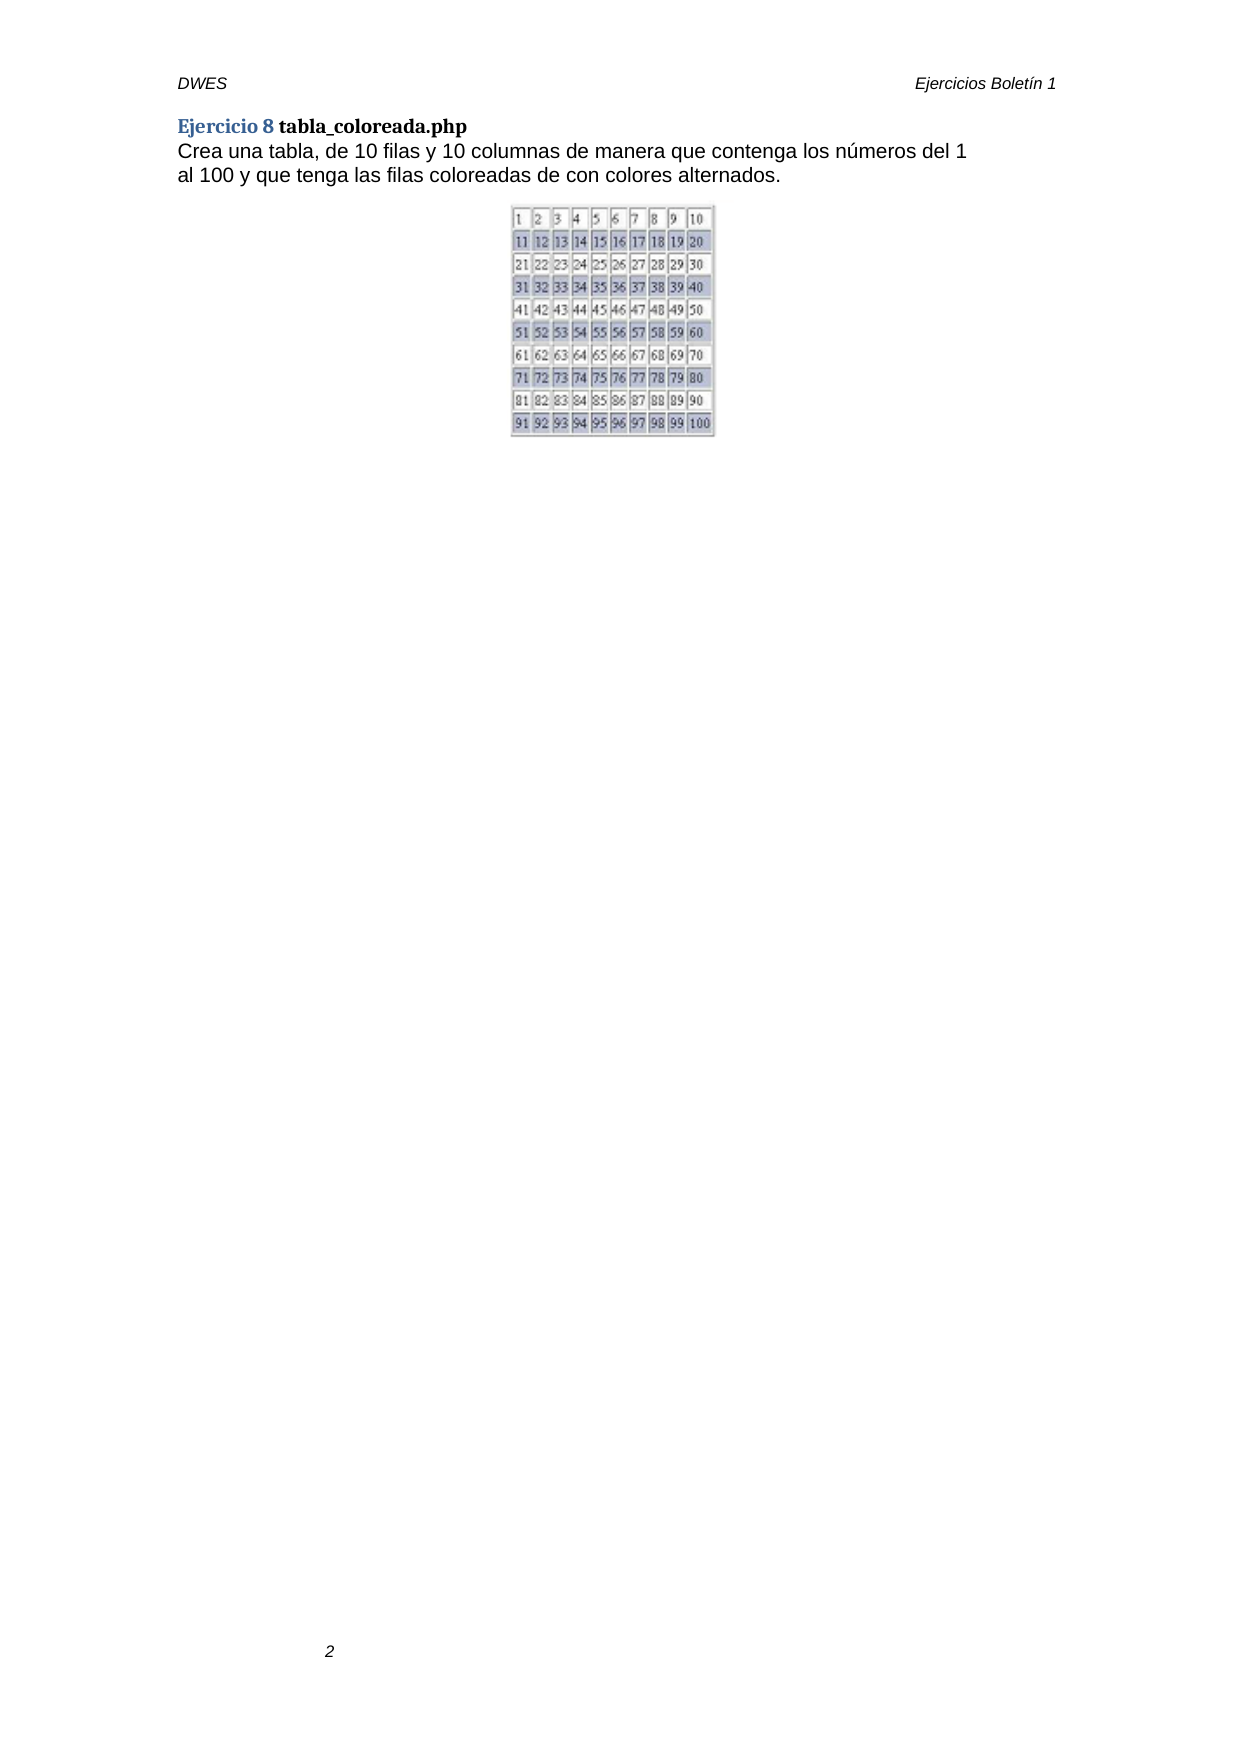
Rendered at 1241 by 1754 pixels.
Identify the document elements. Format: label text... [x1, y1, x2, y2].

picture [506, 199, 734, 458]
text Crea una tabla, de 10 filas y 10 columnas de manera que contenga los números del 1 [177, 139, 1063, 163]
text Ejercicio 8 tabla_coloreada.php [177, 115, 1063, 139]
text al 100 y que tenga las filas coloreadas de con colores alternados. [177, 163, 1063, 187]
